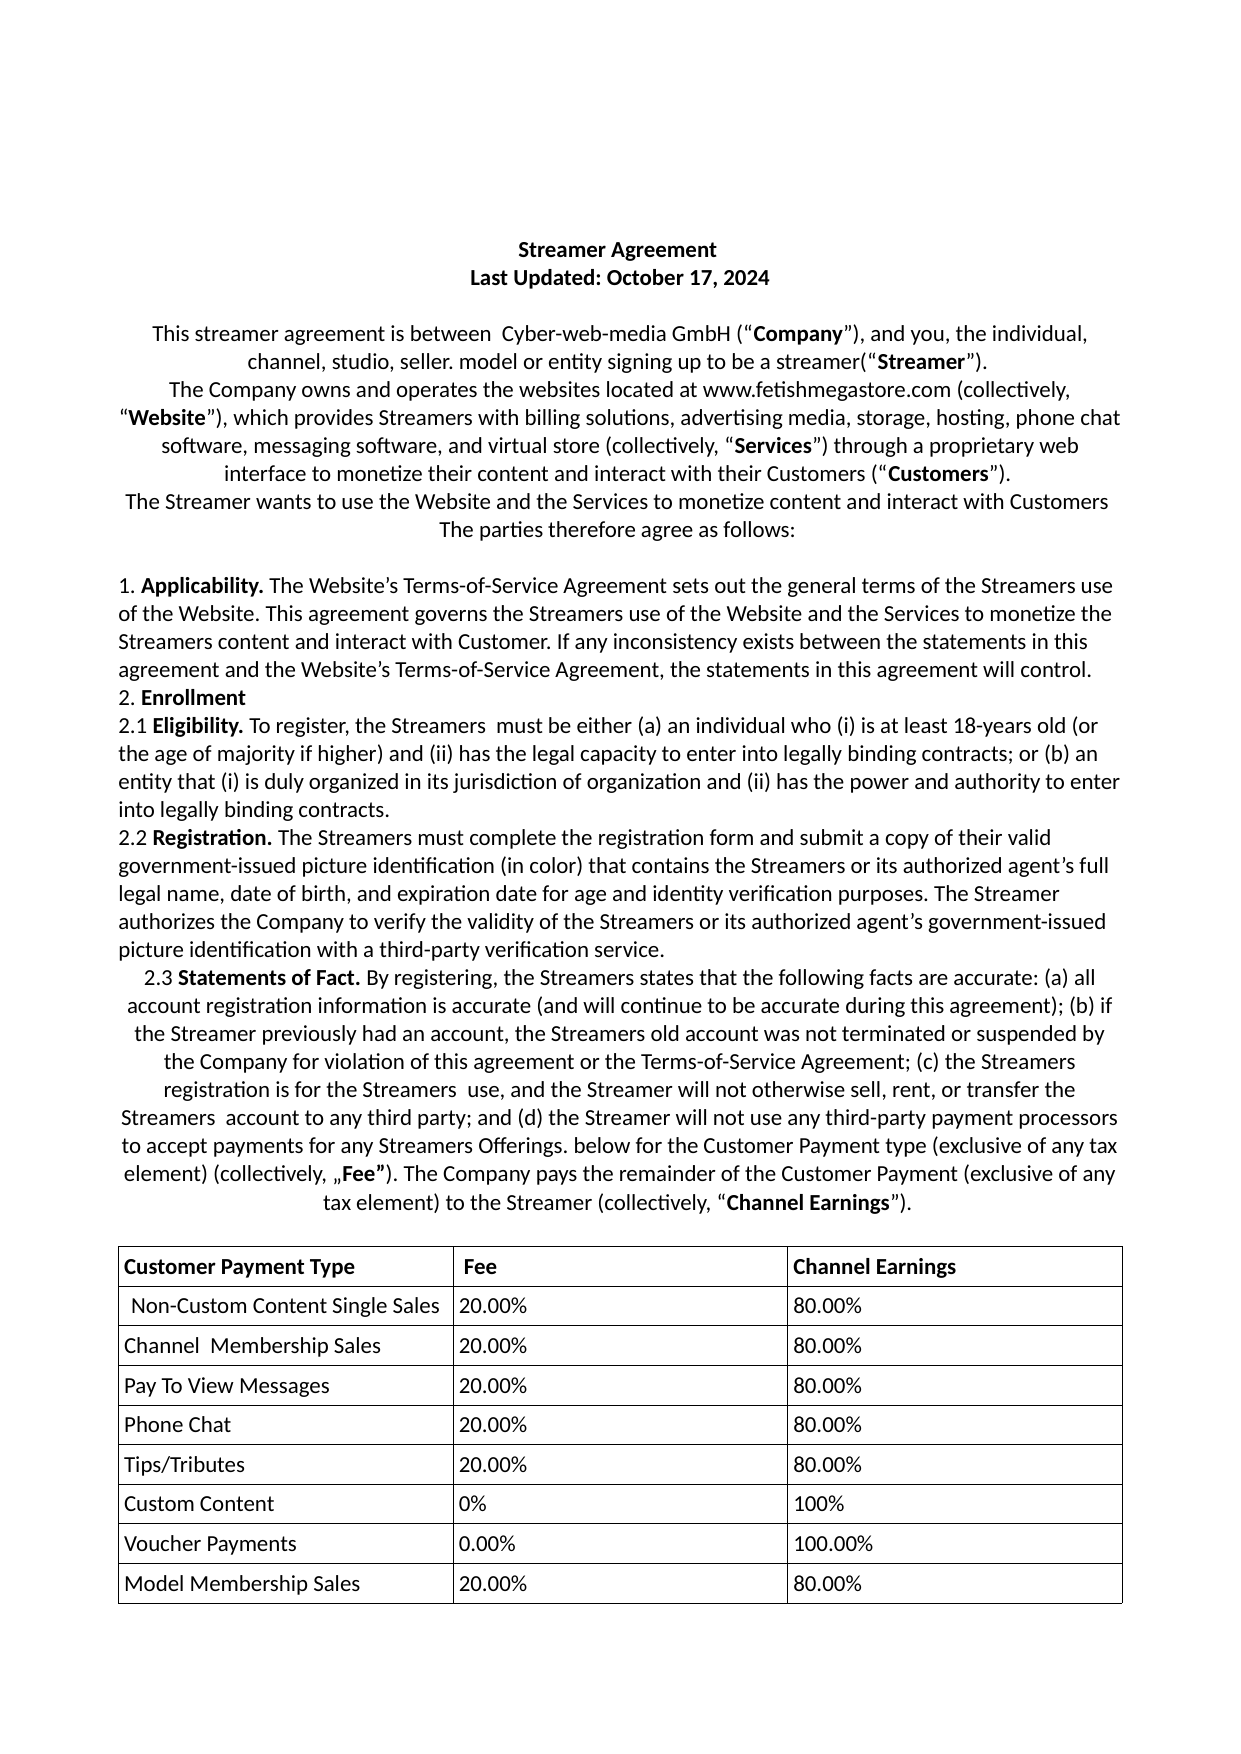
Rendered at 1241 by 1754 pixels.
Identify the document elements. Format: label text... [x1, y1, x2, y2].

table_cell 20,00% [454, 1564, 787, 1602]
table_header Fee [454, 1247, 787, 1286]
table_cell 0% [454, 1485, 787, 1523]
text This streamer agreement is between Cyber-web-media GmbH (“Company”), and you, the individual, channel, studio, seller. model or entity signing up to be a streamer(“Streamer”). [118, 319, 1122, 375]
table_cell Tips/Tributes [119, 1445, 453, 1484]
table_cell 100,00% [788, 1524, 1122, 1563]
text The Company owns and operates the websites located at www.fetishmegastore.com (collectively, “Website”), which provides Streamers with billing solutions, advertising media, storage, hosting, phone chat software, messaging software, and virtual store (collectively, “Services”) through a proprietary web interface to monetize their content and interact with their Customers (“Customers”). [118, 375, 1122, 487]
table_cell 0,00% [454, 1524, 787, 1563]
table_cell Phone Chat [119, 1406, 453, 1444]
table_cell 20,00% [454, 1326, 787, 1365]
table_cell 80,00% [788, 1326, 1122, 1365]
table_cell 20,00% [454, 1445, 787, 1484]
table_cell Voucher Payments [119, 1524, 453, 1563]
table_header Channel Earnings [788, 1247, 1122, 1286]
text 1. Applicability. The Website’s Terms-of-Service Agreement sets out the general terms of the Streamers use of the Website. This agreement governs the Streamers use of the Website and the Services to monetize the Streamers content and interact with Customer. If any inconsistency exists between the statements in this agreement and the Website’s Terms-of-Service Agreement, the statements in this agreement will control. [118, 571, 1122, 683]
table_cell 80,00% [788, 1366, 1122, 1404]
table_cell Model Membership Sales [119, 1564, 453, 1602]
text 2.3 Statements of Fact. By registering, the Streamers states that the following facts are accurate: (a) all account registration information is accurate (and will continue to be accurate during this agreement); (b) if the Streamer previously had an account, the Streamers old account was not terminated or suspended by the Company for violation of this agreement or the Terms-of-Service Agreement; (c) the Streamers registration is for the Streamers use, and the Streamer will not otherwise sell, rent, or transfer the Streamers account to any third party; and (d) the Streamer will not use any third-party payment processors to accept payments for any Streamers Offerings. below for the Customer Payment type (exclusive of any tax element) (collectively, „Fee”). The Company pays the remainder of the Customer Payment (exclusive of any tax element) to the Streamer (collectively, “Channel Earnings”). [118, 963, 1122, 1216]
table_cell 80,00% [788, 1445, 1122, 1484]
table_cell Pay To View Messages [119, 1366, 453, 1404]
text The parties therefore agree as follows: [118, 515, 1122, 543]
text 2. Enrollment [118, 683, 1122, 711]
text 2.2 Registration. The Streamers must complete the registration form and submit a copy of their valid government-issued picture identification (in color) that contains the Streamers or its authorized agent’s full legal name, date of birth, and expiration date for age and identity verification purposes. The Streamer authorizes the Company to verify the validity of the Streamers or its authorized agent’s government-issued picture identification with a third-party verification service. [118, 823, 1122, 963]
table_cell 20,00% [454, 1406, 787, 1444]
table_cell 20,00% [454, 1366, 787, 1404]
table_cell Channel Membership Sales [119, 1326, 453, 1365]
text Streamer Agreement [118, 235, 1122, 263]
table_cell 80,00% [788, 1406, 1122, 1444]
table_cell 80,00% [788, 1287, 1122, 1325]
text Last Updated: October 17, 2024 [118, 263, 1122, 291]
table_cell Non-Custom Content Single Sales [119, 1287, 453, 1325]
table_header Customer Payment Type [119, 1247, 453, 1286]
text 2.1 Eligibility. To register, the Streamers must be either (a) an individual who (i) is at least 18-years old (or the age of majority if higher) and (ii) has the legal capacity to enter into legally binding contracts; or (b) an entity that (i) is duly organized in its jurisdiction of organization and (ii) has the power and authority to enter into legally binding contracts. [118, 711, 1122, 823]
table_cell 20,00% [454, 1287, 787, 1325]
table_cell 80,00% [788, 1564, 1122, 1602]
text The Streamer wants to use the Website and the Services to monetize content and interact with Customers [118, 487, 1122, 515]
table_cell 100% [788, 1485, 1122, 1523]
table_cell Custom Content [119, 1485, 453, 1523]
